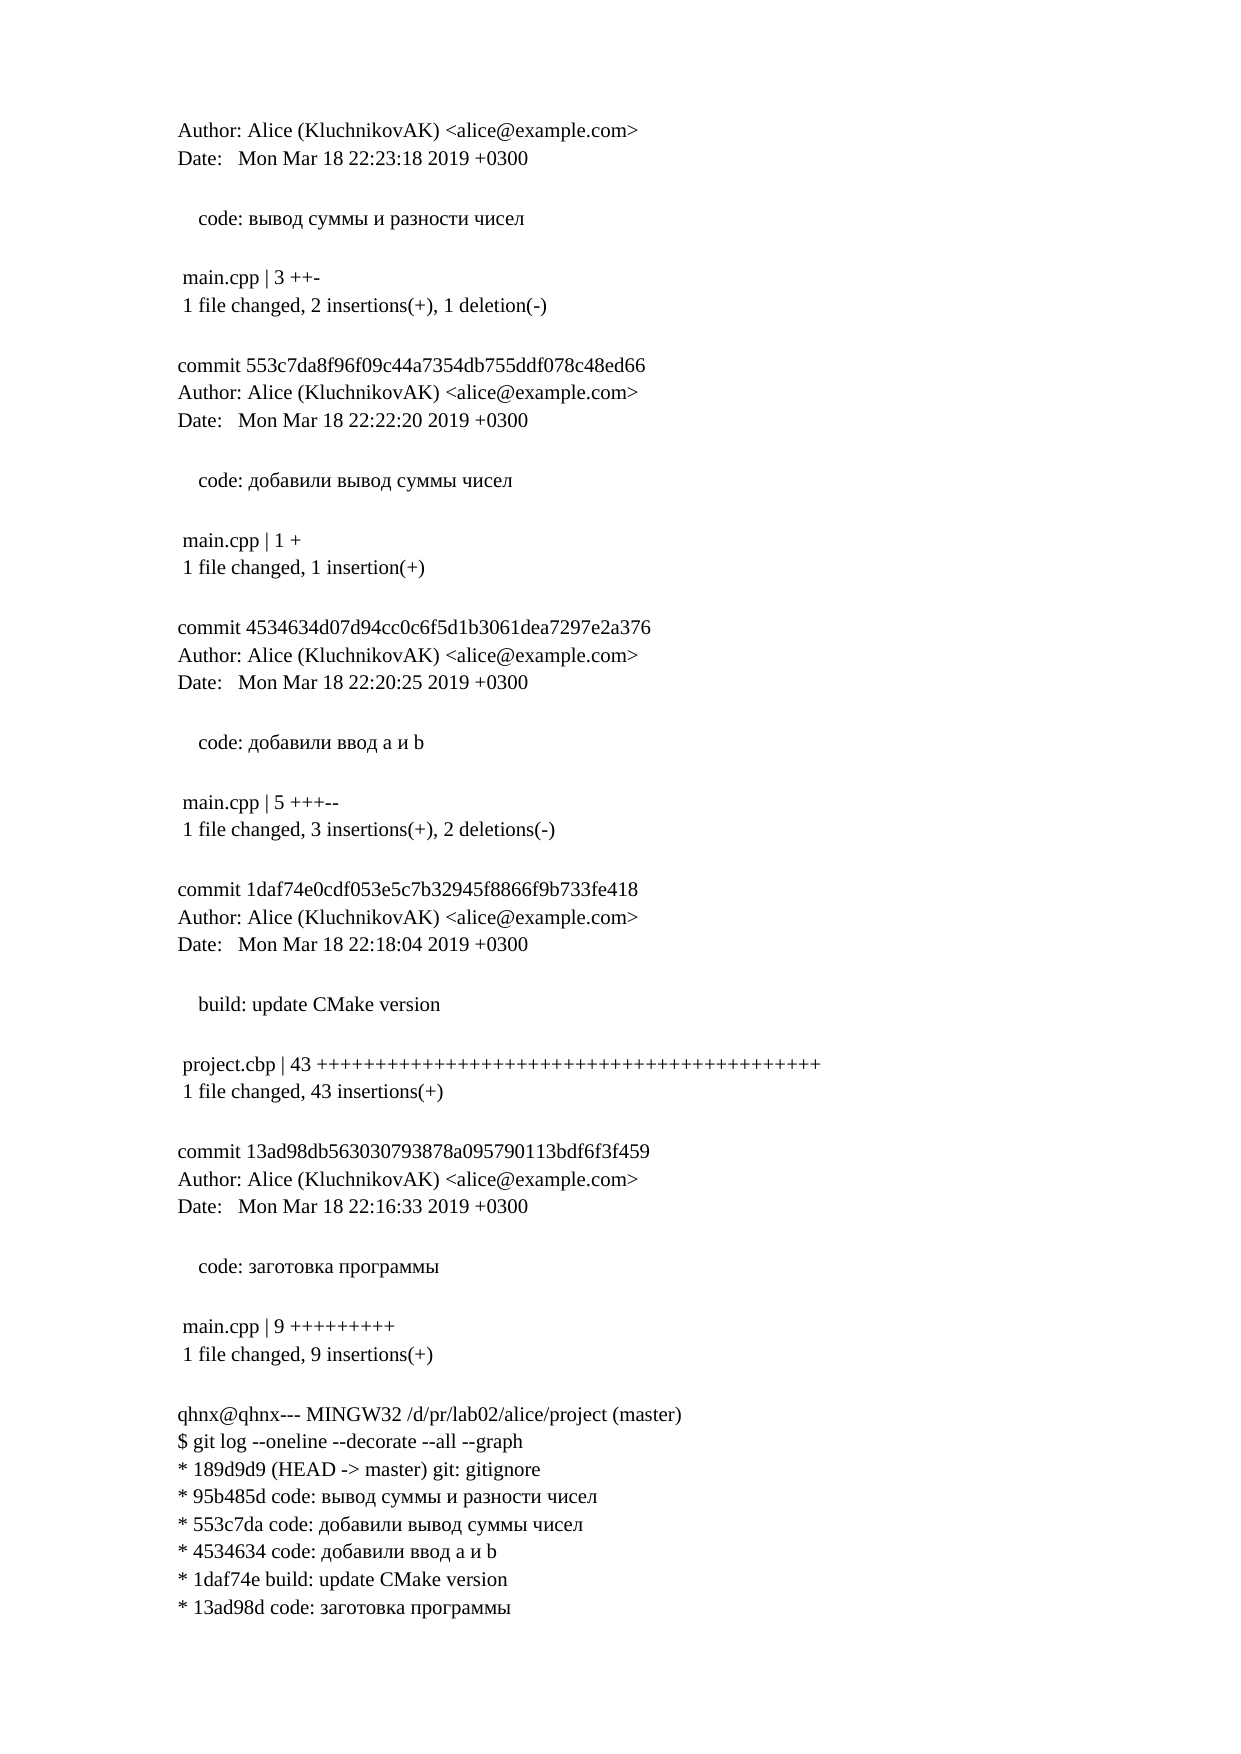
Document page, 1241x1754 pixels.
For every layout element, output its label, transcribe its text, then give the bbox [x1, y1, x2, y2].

text 1 file changed, 1 insertion(+) [177, 555, 1152, 579]
text * 553c7da code: добавили вывод суммы чисел [177, 1512, 1152, 1536]
text commit 1daf74e0cdf053e5c7b32945f8866f9b733fe418 [177, 877, 1152, 901]
text main.cpp | 1 + [177, 527, 1152, 552]
text $ git log --oneline --decorate --all --graph [177, 1429, 1152, 1453]
text Date: Mon Mar 18 22:16:33 2019 +0300 [177, 1194, 1152, 1218]
text Author: Alice (KluchnikovAK) <alice@example.com> [177, 118, 1152, 142]
text Date: Mon Mar 18 22:23:18 2019 +0300 [177, 146, 1152, 170]
text main.cpp | 5 +++-- [177, 790, 1152, 814]
text Author: Alice (KluchnikovAK) <alice@example.com> [177, 1167, 1152, 1191]
text * 13ad98d code: заготовка программы [177, 1595, 1152, 1619]
text * 1daf74e build: update CMake version [177, 1567, 1152, 1591]
text main.cpp | 9 +++++++++ [177, 1314, 1152, 1338]
text project.cbp | 43 +++++++++++++++++++++++++++++++++++++++++++ [177, 1052, 1152, 1076]
text Date: Mon Mar 18 22:20:25 2019 +0300 [177, 670, 1152, 694]
text 1 file changed, 43 insertions(+) [177, 1079, 1152, 1103]
text 1 file changed, 9 insertions(+) [177, 1342, 1152, 1366]
text commit 553c7da8f96f09c44a7354db755ddf078c48ed66 [177, 353, 1152, 377]
text 1 file changed, 3 insertions(+), 2 deletions(-) [177, 817, 1152, 841]
text commit 4534634d07d94cc0c6f5d1b3061dea7297e2a376 [177, 615, 1152, 639]
text Author: Alice (KluchnikovAK) <alice@example.com> [177, 380, 1152, 404]
text code: заготовка программы [177, 1254, 1152, 1278]
text main.cpp | 3 ++- [177, 265, 1152, 289]
text code: вывод суммы и разности чисел [177, 206, 1152, 229]
text code: добавили ввод a и b [177, 730, 1152, 754]
text * 4534634 code: добавили ввод a и b [177, 1539, 1152, 1563]
text 1 file changed, 2 insertions(+), 1 deletion(-) [177, 293, 1152, 317]
text Date: Mon Mar 18 22:18:04 2019 +0300 [177, 932, 1152, 956]
text * 189d9d9 (HEAD -> master) git: gitignore [177, 1457, 1152, 1481]
text code: добавили вывод суммы чисел [177, 468, 1152, 492]
text Date: Mon Mar 18 22:22:20 2019 +0300 [177, 408, 1152, 432]
text commit 13ad98db563030793878a095790113bdf6f3f459 [177, 1139, 1152, 1163]
text build: update CMake version [177, 992, 1152, 1016]
text Author: Alice (KluchnikovAK) <alice@example.com> [177, 905, 1152, 929]
text qhnx@qhnx--- MINGW32 /d/pr/lab02/alice/project (master) [177, 1401, 1152, 1426]
text Author: Alice (KluchnikovAK) <alice@example.com> [177, 642, 1152, 667]
text * 95b485d code: вывод суммы и разности чисел [177, 1484, 1152, 1508]
